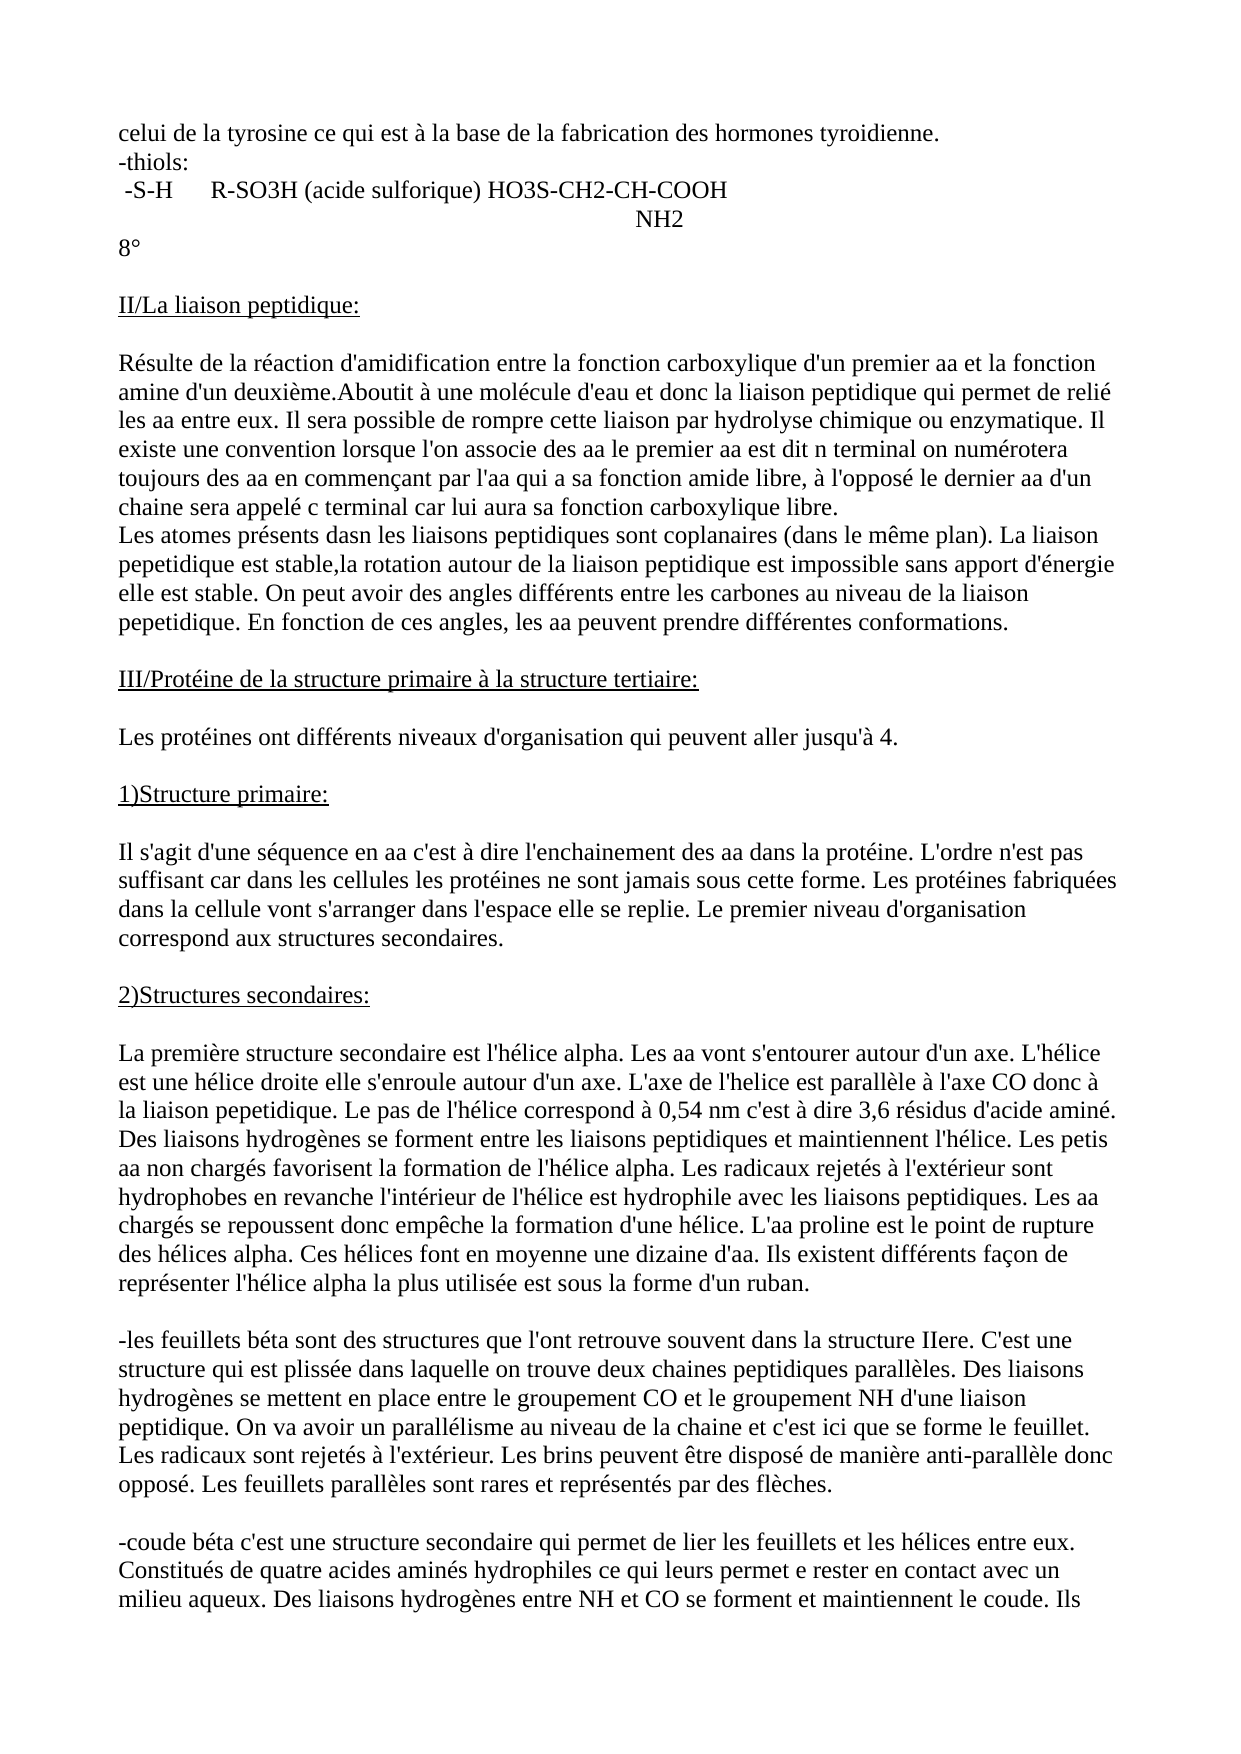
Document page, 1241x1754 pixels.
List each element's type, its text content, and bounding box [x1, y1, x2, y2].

text -thiols: [118, 147, 1122, 176]
text -les feuillets béta sont des structures que l'ont retrouve souvent dans la structure IIere. C'est une structure qui est plissée dans laquelle on trouve deux chaines peptidiques parallèles. Des liaisons hydrogènes se mettent en place entre le groupement CO et le groupement NH d'une liaison peptidique. On va avoir un parallélisme au niveau de la chaine et c'est ici que se forme le feuillet. Les radicaux sont rejetés à l'extérieur. Les brins peuvent être disposé de manière anti-parallèle donc opposé. Les feuillets parallèles sont rares et représentés par des flèches. [118, 1326, 1122, 1498]
text 2)Structures secondaires: [118, 981, 1122, 1009]
text -S-H R-SO3H (acide sulforique) HO3S-CH2-CH-COOH [118, 176, 1122, 204]
text Les protéines ont différents niveaux d'organisation qui peuvent aller jusqu'à 4. [118, 722, 1122, 751]
text -coude béta c'est une structure secondaire qui permet de lier les feuillets et les hélices entre eux. Constitués de quatre acides aminés hydrophiles ce qui leurs permet e rester en contact avec un milieu aqueux. Des liaisons hydrogènes entre NH et CO se forment et maintiennent le coude. Ils [118, 1527, 1122, 1613]
text Résulte de la réaction d'amidification entre la fonction carboxylique d'un premier aa et la fonction amine d'un deuxième.Aboutit à une molécule d'eau et donc la liaison peptidique qui permet de relié les aa entre eux. Il sera possible de rompre cette liaison par hydrolyse chimique ou enzymatique. Il existe une convention lorsque l'on associe des aa le premier aa est dit n terminal on numérotera toujours des aa en commençant par l'aa qui a sa fonction amide libre, à l'opposé le dernier aa d'un chaine sera appelé c terminal car lui aura sa fonction carboxylique libre. [118, 348, 1122, 521]
text Il s'agit d'une séquence en aa c'est à dire l'enchainement des aa dans la protéine. L'ordre n'est pas suffisant car dans les cellules les protéines ne sont jamais sous cette forme. Les protéines fabriquées dans la cellule vont s'arranger dans l'espace elle se replie. Le premier niveau d'organisation correspond aux structures secondaires. [118, 837, 1122, 952]
text NH2 [118, 204, 1122, 233]
text 8° [118, 233, 1122, 262]
text II/La liaison peptidique: [118, 291, 1122, 319]
text Les atomes présents dasn les liaisons peptidiques sont coplanaires (dans le même plan). La liaison pepetidique est stable,la rotation autour de la liaison peptidique est impossible sans apport d'énergie elle est stable. On peut avoir des angles différents entre les carbones au niveau de la liaison pepetidique. En fonction de ces angles, les aa peuvent prendre différentes conformations. [118, 521, 1122, 636]
text 1)Structure primaire: [118, 779, 1122, 808]
text III/Protéine de la structure primaire à la structure tertiaire: [118, 664, 1122, 693]
text celui de la tyrosine ce qui est à la base de la fabrication des hormones tyroidienne. [118, 118, 1122, 147]
text La première structure secondaire est l'hélice alpha. Les aa vont s'entourer autour d'un axe. L'hélice est une hélice droite elle s'enroule autour d'un axe. L'axe de l'helice est parallèle à l'axe CO donc à la liaison pepetidique. Le pas de l'hélice correspond à 0,54 nm c'est à dire 3,6 résidus d'acide aminé. Des liaisons hydrogènes se forment entre les liaisons peptidiques et maintiennent l'hélice. Les petis aa non chargés favorisent la formation de l'hélice alpha. Les radicaux rejetés à l'extérieur sont hydrophobes en revanche l'intérieur de l'hélice est hydrophile avec les liaisons peptidiques. Les aa chargés se repoussent donc empêche la formation d'une hélice. L'aa proline est le point de rupture des hélices alpha. Ces hélices font en moyenne une dizaine d'aa. Ils existent différents façon de représenter l'hélice alpha la plus utilisée est sous la forme d'un ruban. [118, 1038, 1122, 1297]
